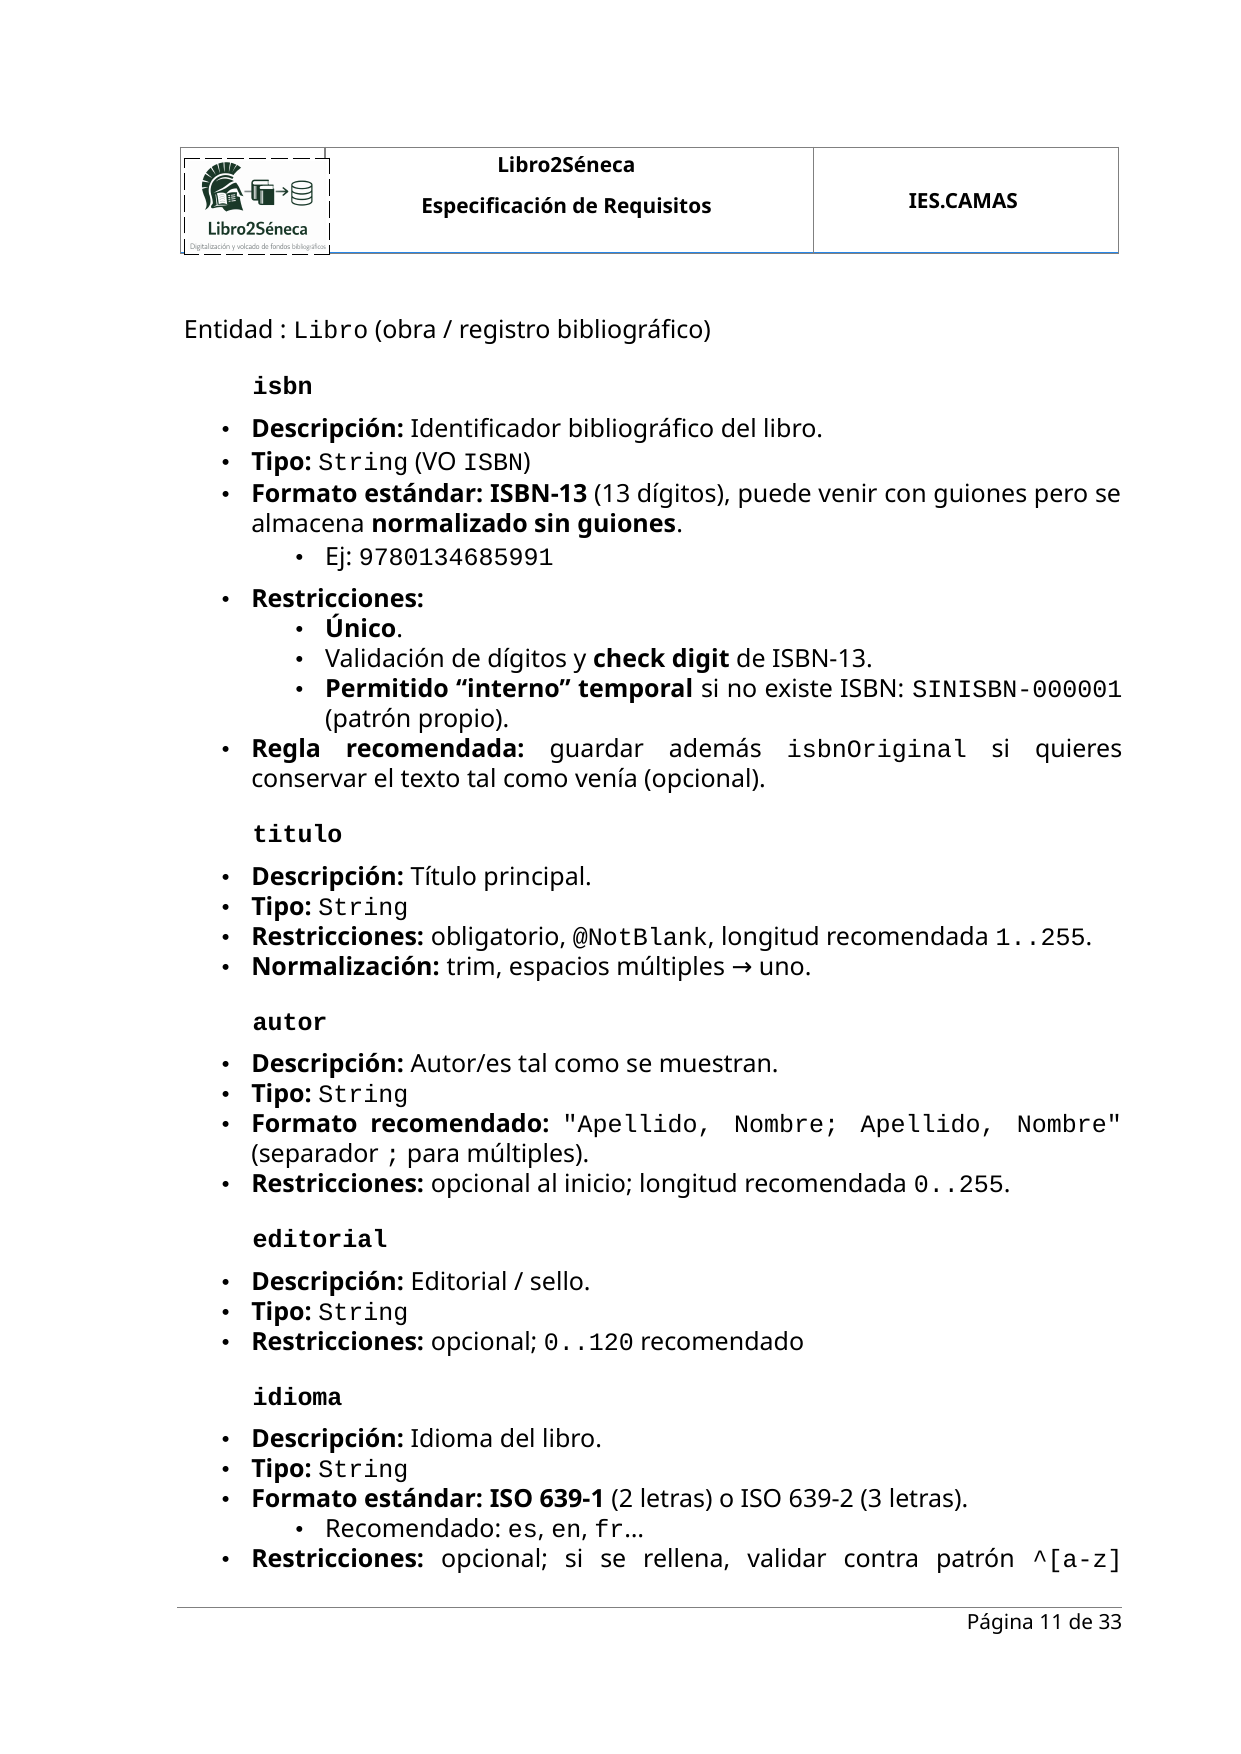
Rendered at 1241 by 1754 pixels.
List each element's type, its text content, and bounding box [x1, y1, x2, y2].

list Ej: 9780134685991 [295, 541, 1122, 571]
list Validación de dígitos y check digit de ISBN-13. [295, 644, 1122, 674]
text Entidad : Libro (obra / registro bibliográfico) [177, 311, 1122, 346]
list Descripción: Título principal. [222, 861, 1122, 891]
list Tipo: String (VO ISBN) [222, 446, 1122, 476]
list Tipo: String [222, 1454, 1122, 1484]
list Restricciones: obligatorio, @NotBlank, longitud recomendada 1..255. [222, 921, 1122, 951]
list Descripción: Editorial / sello. [222, 1266, 1122, 1296]
list Restricciones: opcional al inicio; longitud recomendada 0..255. [222, 1169, 1122, 1199]
list Normalización: trim, espacios múltiples → uno. [222, 951, 1122, 981]
list Restricciones: opcional; si se rellena, validar contra patrón ^[a-z] [222, 1544, 1122, 1574]
list Único. [295, 614, 1122, 644]
subtitle editorial [177, 1224, 1122, 1254]
list Recomendado: es, en, fr… [295, 1514, 1122, 1544]
list Permitido “interno” temporal si no existe ISBN: SINISBN-000001 (patrón propio). [295, 674, 1122, 734]
list Restricciones: opcional; 0..120 recomendado [222, 1326, 1122, 1356]
list Descripción: Identificador bibliográfico del libro. [222, 413, 1122, 443]
subtitle idioma [177, 1381, 1122, 1411]
subtitle titulo [177, 819, 1122, 849]
list Formato recomendado: "Apellido, Nombre; Apellido, Nombre" (separador ; para múltiples). [222, 1109, 1122, 1169]
list Descripción: Idioma del libro. [222, 1424, 1122, 1454]
list Regla recomendada: guardar además isbnOriginal si quieres conservar el texto tal como venía (opcional). [222, 734, 1122, 794]
subtitle isbn [177, 371, 1122, 401]
list Tipo: String [222, 1296, 1122, 1326]
picture [188, 161, 326, 251]
list Descripción: Autor/es tal como se muestran. [222, 1049, 1122, 1079]
list Formato estándar: ISO 639-1 (2 letras) o ISO 639-2 (3 letras). [222, 1484, 1122, 1514]
list Restricciones: [222, 584, 1122, 614]
list Formato estándar: ISBN-13 (13 dígitos), puede venir con guiones pero se almacena normalizado sin guiones. [222, 479, 1122, 539]
subtitle autor [177, 1006, 1122, 1036]
list Tipo: String [222, 891, 1122, 921]
list Tipo: String [222, 1079, 1122, 1109]
